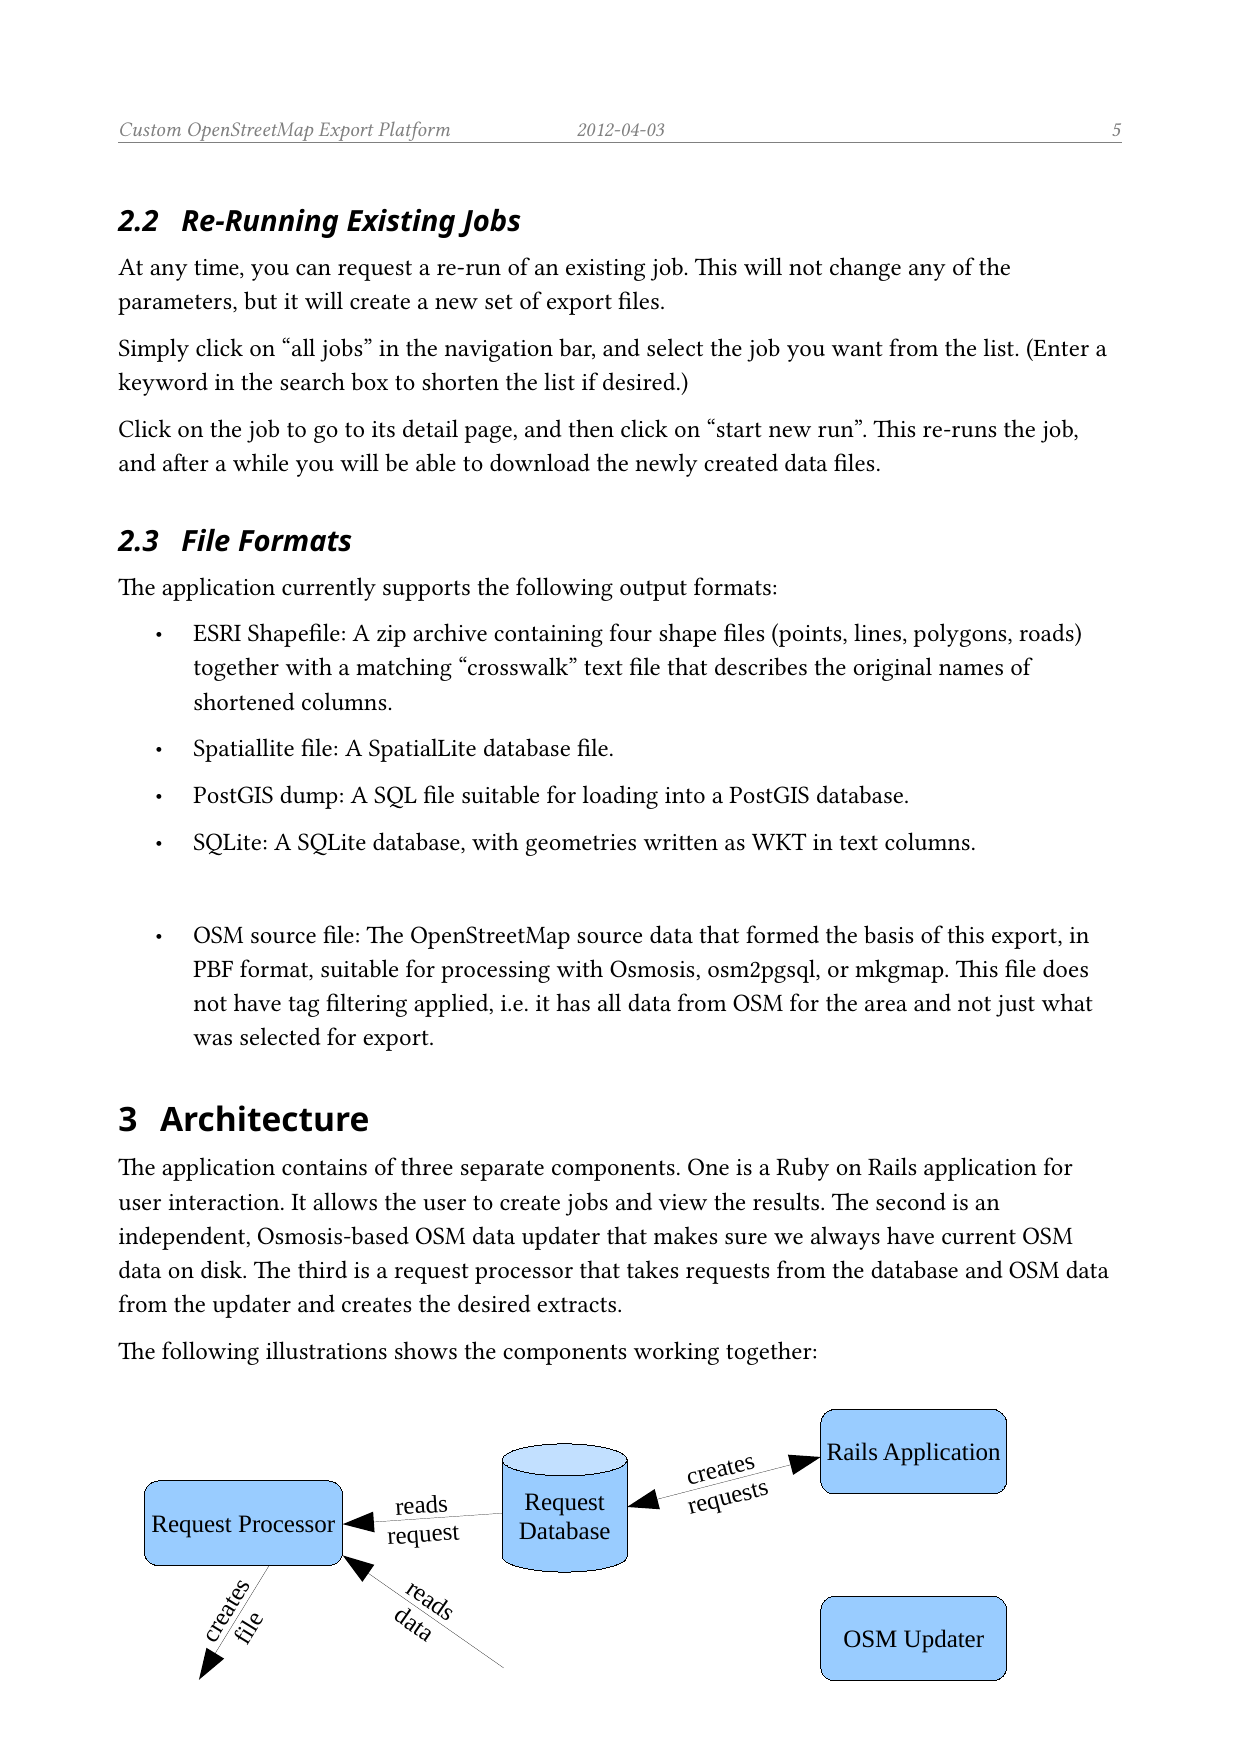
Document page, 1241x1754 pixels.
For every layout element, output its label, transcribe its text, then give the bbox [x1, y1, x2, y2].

subtitle File Formats [118, 520, 1122, 560]
text The following illustrations shows the components working together: [118, 1337, 1122, 1365]
list Spatiallite file: A SpatialLite database file. [156, 734, 1122, 763]
text Simply click on “all jobs” in the navigation bar, and select the job you want from the list. (Enter a keyword in the search box to shorten the list if desired.) [118, 334, 1122, 396]
text At any time, you can request a re-run of an existing job. This will not change any of the parameters, but it will create a new set of export files. [118, 253, 1122, 316]
subtitle Re-Running Existing Jobs [118, 201, 1122, 240]
list PostGIS dump: A SQL file suitable for loading into a PostGIS database. [156, 781, 1122, 809]
list ESRI Shapefile: A zip archive containing four shape files (points, lines, polygons, roads) together with a matching “crosswalk” text file that describes the original names of shortened columns. [156, 619, 1122, 716]
list SQLite: A SQLite database, with geometries written as WKT in text columns. [156, 828, 1122, 856]
text Click on the job to go to its detail page, and then click on “start new run”. This re-runs the job, and after a while you will be able to download the newly created data files. [118, 414, 1122, 477]
text The application contains of three separate components. One is a Ruby on Rails application for user interaction. It allows the user to create jobs and view the results. The second is an independent, Osmosis-based OSM data updater that makes sure we always have current OSM data on disk. The third is a request processor that takes requests from the database and OSM data from the updater and creates the desired extracts. [118, 1153, 1122, 1318]
subtitle Architecture [118, 1095, 1122, 1141]
text The application currently supports the following output formats: [118, 573, 1122, 601]
list OSM source file: The OpenStreetMap source data that formed the basis of this export, in PBF format, suitable for processing with Osmosis, osm2pgsql, or mkgmap. This file does not have tag filtering applied, i.e. it has all data from OSM for the area and not just what was selected for export. [156, 921, 1122, 1052]
